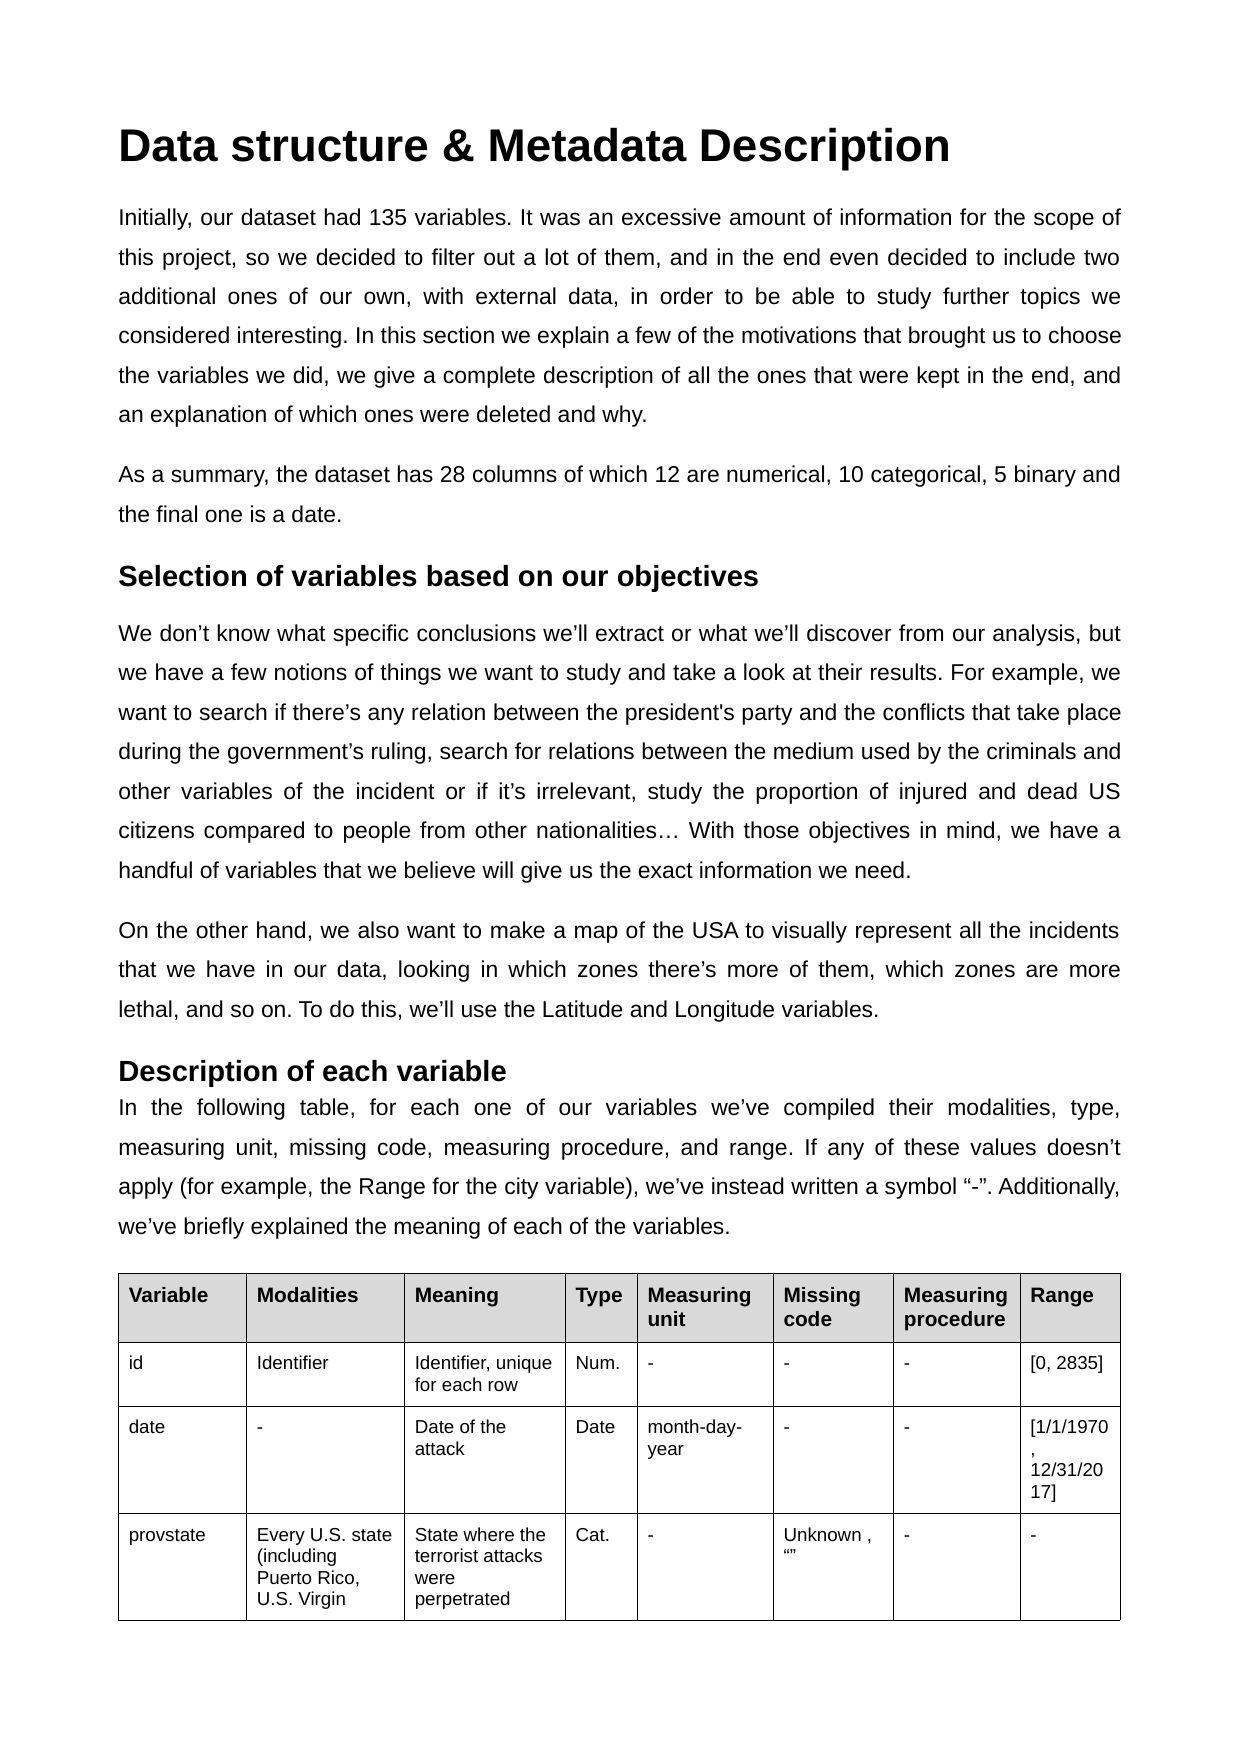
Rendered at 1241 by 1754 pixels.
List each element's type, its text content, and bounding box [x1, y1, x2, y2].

table_header Missing code [774, 1274, 893, 1342]
table_cell [0, 2835] [1021, 1343, 1120, 1406]
table_header Measuring unit [638, 1274, 773, 1342]
table_cell - [894, 1343, 1020, 1406]
table_cell provstate [119, 1514, 246, 1620]
table_cell - [774, 1407, 893, 1513]
table_header Meaning [405, 1274, 565, 1342]
table_header Type [566, 1274, 637, 1342]
table_cell month-day- year [638, 1407, 773, 1513]
table_cell Every U.S. state (including Puerto Rico, U.S. Virgin [247, 1514, 404, 1620]
table_header Range [1021, 1274, 1120, 1342]
table_header Modalities [247, 1274, 404, 1342]
table_cell - [1021, 1514, 1120, 1620]
table_cell - [247, 1407, 404, 1513]
text In the following table, for each one of our variables we’ve compiled their modalities, type, measuring unit, missing code, measuring procedure, and range. If any of these values doesn’t apply (for example, the Range for the city variable), we’ve instead written a symbol “-”. Additionally, we’ve briefly explained the meaning of each of the variables. [118, 1094, 1122, 1239]
table_cell date [119, 1407, 246, 1513]
table_cell Identifier [247, 1343, 404, 1406]
text Initially, our dataset had 135 variables. It was an excessive amount of information for the scope of this project, so we decided to filter out a lot of them, and in the end even decided to include two additional ones of our own, with external data, in order to be able to study further topics we considered interesting. In this section we explain a few of the motivations that brought us to choose the variables we did, we give a complete description of all the ones that were kept in the end, and an explanation of which ones were deleted and why. [118, 204, 1122, 428]
table_cell - [638, 1343, 773, 1406]
text We don’t know what specific conclusions we’ll extract or what we’ll discover from our analysis, but we have a few notions of things we want to study and take a look at their results. For example, we want to search if there’s any relation between the president's party and the conflicts that take place during the government’s ruling, search for relations between the medium used by the criminals and other variables of the incident or if it’s irrelevant, study the proportion of injured and dead US citizens compared to people from other nationalities… With those objectives in mind, we have a handful of variables that we believe will give us the exact information we need. [118, 620, 1122, 883]
table_cell id [119, 1343, 246, 1406]
table_header Measuring procedure [894, 1274, 1020, 1342]
table_cell - [894, 1407, 1020, 1513]
subtitle Selection of variables based on our objectives [118, 559, 1122, 593]
text On the other hand, we also want to make a map of the USA to visually represent all the incidents that we have in our data, looking in which zones there’s more of them, which zones are more lethal, and so on. To do this, we’ll use the Latitude and Longitude variables. [118, 917, 1122, 1022]
table_header Variable [119, 1274, 246, 1342]
table_cell Identifier, unique for each row [405, 1343, 565, 1406]
table_cell - [894, 1514, 1020, 1620]
table_cell - [774, 1343, 893, 1406]
table_cell - [638, 1514, 773, 1620]
text As a summary, the dataset has 28 columns of which 12 are numerical, 10 categorical, 5 binary and the final one is a date. [118, 461, 1122, 527]
table_cell State where the terrorist attacks were perpetrated [405, 1514, 565, 1620]
table_cell Date of the attack [405, 1407, 565, 1513]
table_cell Date [566, 1407, 637, 1513]
table_cell Num. [566, 1343, 637, 1406]
subtitle Data structure & Metadata Description [118, 118, 1122, 171]
subtitle Description of each variable [118, 1054, 1122, 1088]
table_cell Unknown , “” [774, 1514, 893, 1620]
table_cell Cat. [566, 1514, 637, 1620]
table_cell [1/1/1970, 12/31/2017] [1021, 1407, 1120, 1513]
